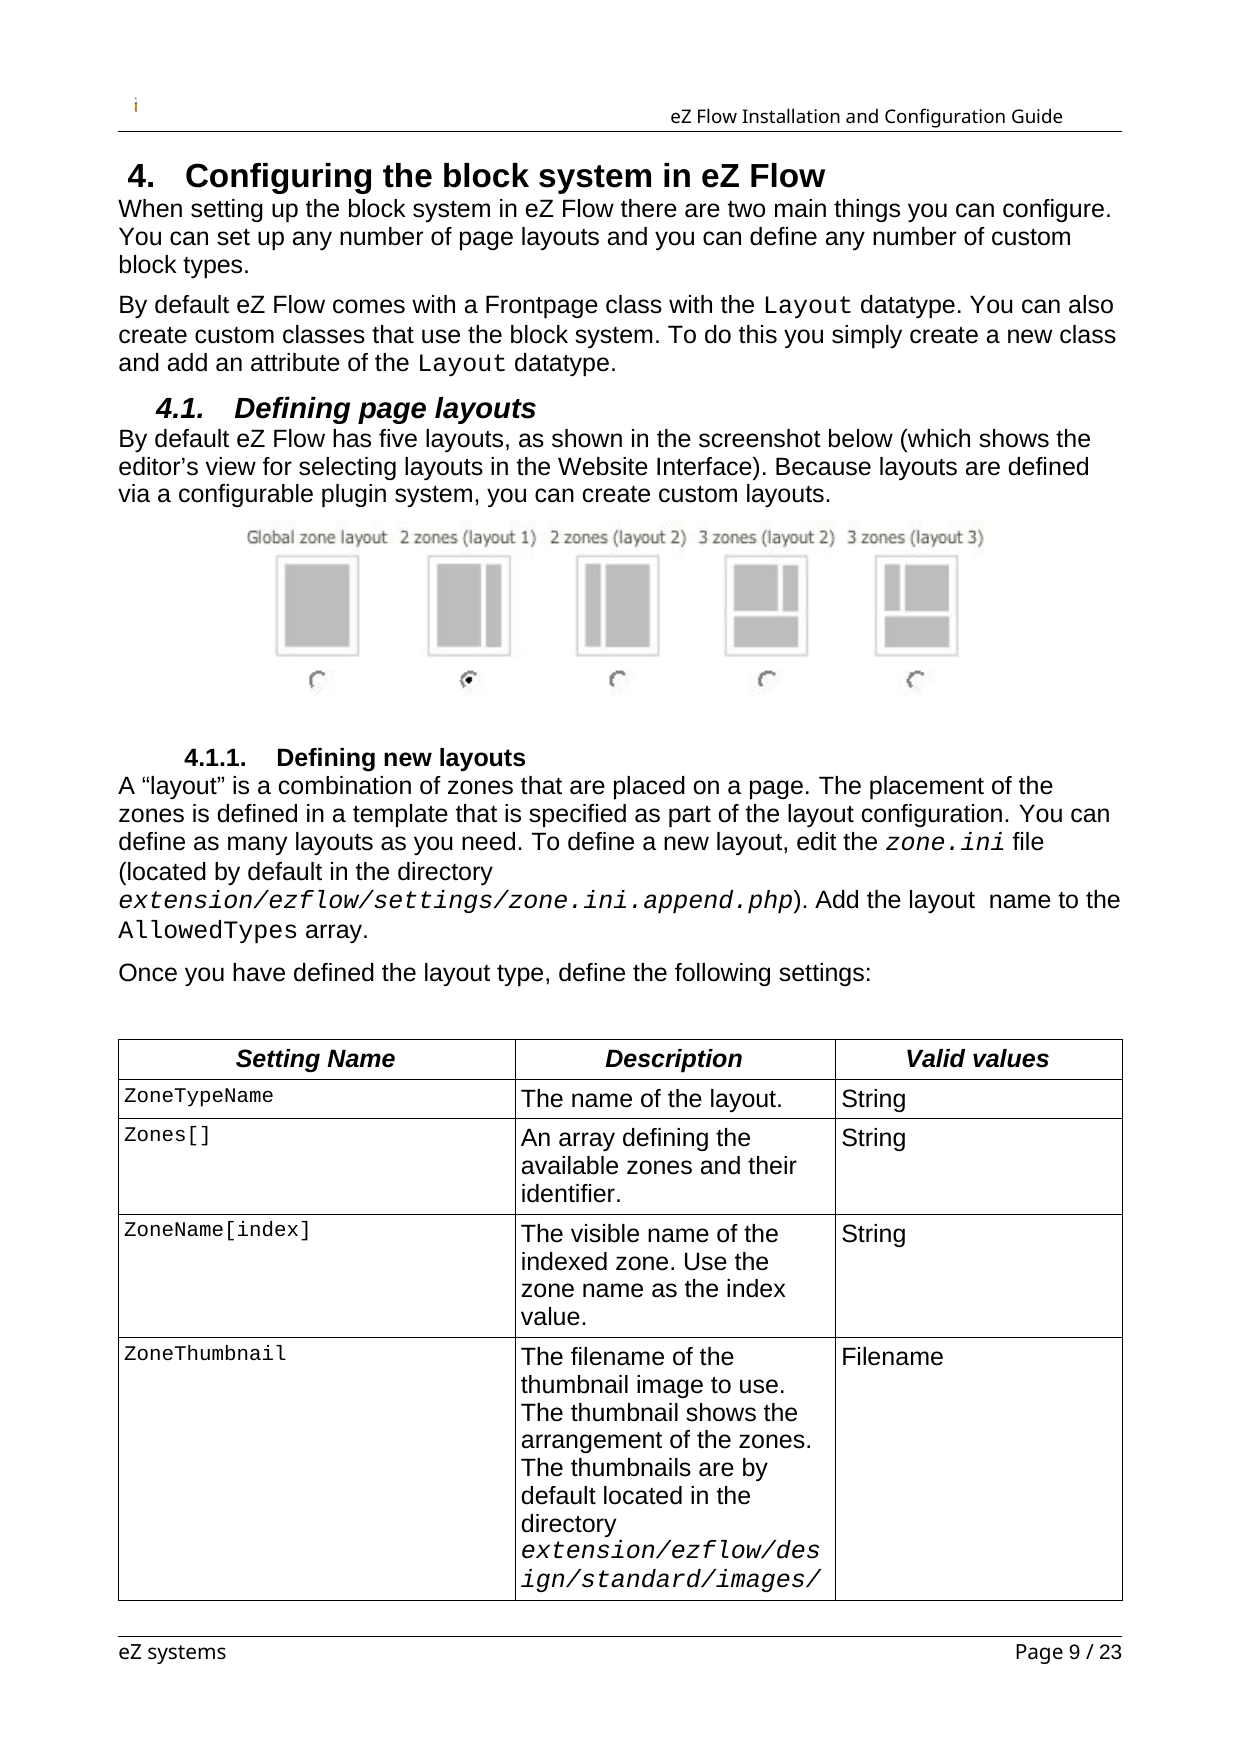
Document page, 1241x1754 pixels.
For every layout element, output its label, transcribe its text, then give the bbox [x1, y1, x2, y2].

text Once you have defined the layout type, define the following settings: [118, 958, 1122, 986]
text By default eZ Flow has five layouts, as shown in the screenshot below (which shows the editor’s view for selecting layouts in the Website Interface). Because layouts are defined via a configurable plugin system, you can create custom layouts. [118, 424, 1122, 508]
table_cell Filename [836, 1338, 1122, 1600]
table_cell Zones[] [119, 1119, 515, 1213]
text A “layout” is a combination of zones that are placed on a page. The placement of the zones is defined in a template that is specified as part of the layout configuration. You can define as many layouts as you need. To define a new layout, edit the zone.ini file (located by default in the directory extension/ezflow/settings/zone.ini.append.php). Add the layout name to the AllowedTypes array. [118, 772, 1122, 946]
picture [247, 520, 993, 704]
table_cell ZoneThumbnail [119, 1338, 515, 1600]
table_header Description [516, 1040, 835, 1079]
table_cell ZoneTypeName [119, 1080, 515, 1118]
subtitle Defining new layouts [177, 744, 1122, 772]
table_cell The filename of the thumbnail image to use. The thumbnail shows the arrangement of the zones. The thumbnails are by default located in the directory extension/ezflow/design/standard/images/ [516, 1338, 835, 1600]
table_cell String [836, 1080, 1122, 1118]
table_cell String [836, 1119, 1122, 1213]
table_header Valid values [836, 1040, 1122, 1079]
subtitle Defining page layouts [148, 392, 1122, 424]
table_cell String [836, 1215, 1122, 1337]
subtitle Configuring the block system in eZ Flow [118, 158, 1122, 195]
table_cell The name of the layout. [516, 1080, 835, 1118]
text By default eZ Flow comes with a Frontpage class with the Layout datatype. You can also create custom classes that use the block system. To do this you simply create a new class and add an attribute of the Layout datatype. [118, 291, 1122, 379]
table_cell ZoneName[index] [119, 1215, 515, 1337]
table_header Setting Name [119, 1040, 515, 1079]
table_cell An array defining the available zones and their identifier. [516, 1119, 835, 1213]
text When setting up the block system in eZ Flow there are two main things you can configure. You can set up any number of page layouts and you can define any number of custom block types. [118, 195, 1122, 279]
table_cell The visible name of the indexed zone. Use the zone name as the index value. [516, 1215, 835, 1337]
